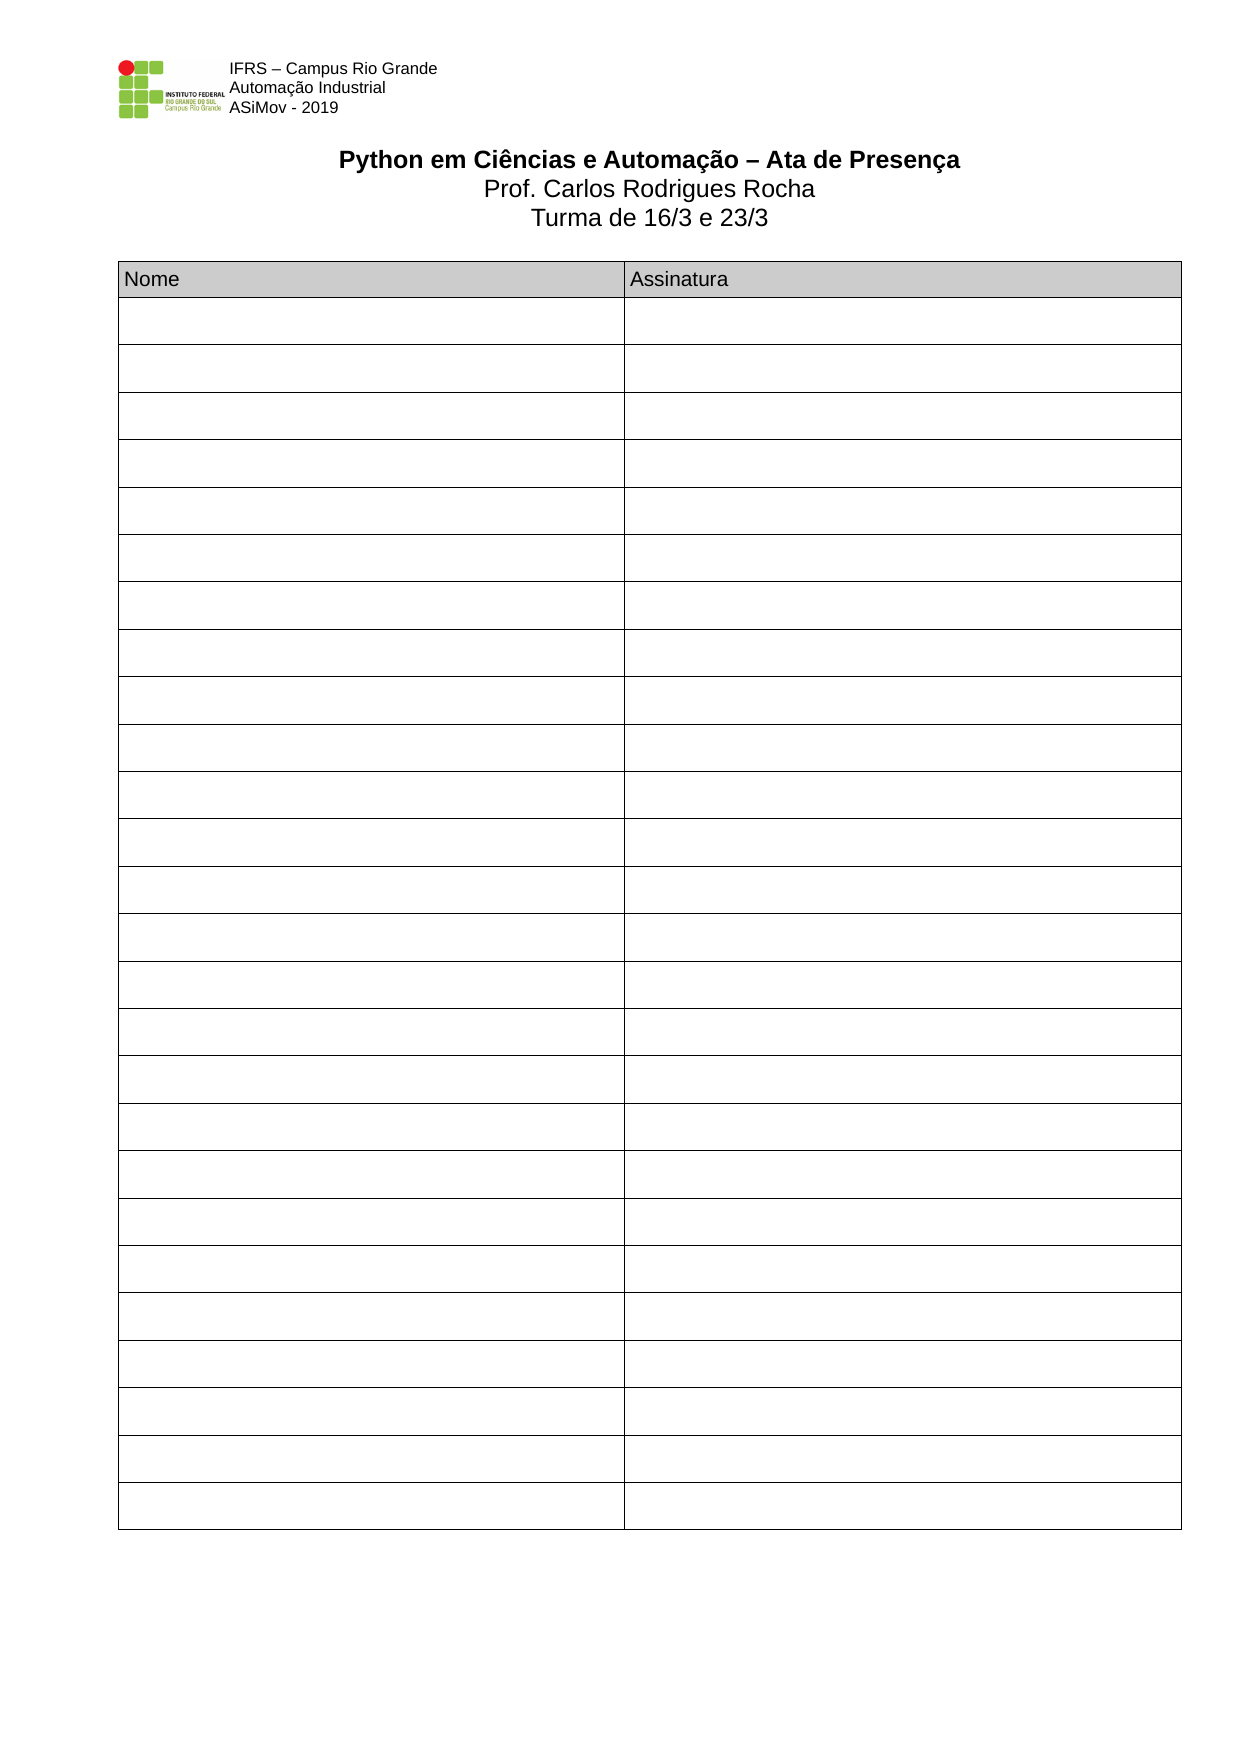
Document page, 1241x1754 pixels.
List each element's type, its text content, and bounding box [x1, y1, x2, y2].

table_cell [119, 819, 624, 866]
table_cell [625, 772, 1181, 818]
table_cell [119, 962, 624, 1008]
table_cell [625, 630, 1181, 676]
table_cell [119, 1341, 624, 1387]
text ASiMov - 2019 [229, 97, 1181, 117]
table_cell [119, 1436, 624, 1482]
table_cell [625, 298, 1181, 344]
table_cell [625, 1104, 1181, 1150]
table_cell [625, 1483, 1181, 1529]
table_cell [625, 1056, 1181, 1103]
table_cell [119, 298, 624, 344]
table_cell [119, 677, 624, 723]
table_cell [119, 1009, 624, 1055]
table_cell [119, 630, 624, 676]
table_cell [625, 440, 1181, 487]
table_cell [625, 1341, 1181, 1387]
table_cell [119, 488, 624, 534]
table_cell [625, 1388, 1181, 1434]
table_cell [119, 1104, 624, 1150]
table_cell [625, 725, 1181, 771]
table_cell [625, 867, 1181, 913]
table_cell [625, 1293, 1181, 1340]
table_cell [119, 393, 624, 439]
table_cell [119, 914, 624, 961]
table_cell [119, 772, 624, 818]
table_cell [625, 393, 1181, 439]
table_cell [625, 962, 1181, 1008]
text Automação Industrial [229, 78, 1181, 97]
table_cell [625, 914, 1181, 961]
table_cell [625, 535, 1181, 581]
table_cell [625, 488, 1181, 534]
text Prof. Carlos Rodrigues Rocha [118, 174, 1181, 203]
table_cell [119, 345, 624, 392]
table_cell [119, 867, 624, 913]
table_cell [119, 1483, 624, 1529]
table_cell [119, 440, 624, 487]
table_cell [625, 819, 1181, 866]
table_cell [625, 1151, 1181, 1197]
text Turma de 16/3 e 23/3 [118, 203, 1181, 232]
table_cell [119, 582, 624, 629]
picture [118, 59, 229, 119]
text Python em Ciências e Automação – Ata de Presença [118, 145, 1181, 174]
table_cell [119, 1246, 624, 1292]
table_cell [119, 725, 624, 771]
table_cell [625, 1199, 1181, 1245]
table_cell [625, 345, 1181, 392]
table_header Assinatura [625, 262, 1181, 297]
table_cell [625, 1009, 1181, 1055]
table_cell [119, 1056, 624, 1103]
table_cell [119, 535, 624, 581]
table_header Nome [119, 262, 624, 297]
table_cell [119, 1199, 624, 1245]
table_cell [625, 1436, 1181, 1482]
table_cell [119, 1151, 624, 1197]
table_cell [119, 1293, 624, 1340]
text IFRS – Campus Rio Grande [229, 59, 1181, 78]
table_cell [625, 1246, 1181, 1292]
table_cell [625, 677, 1181, 723]
table_cell [119, 1388, 624, 1434]
table_cell [625, 582, 1181, 629]
